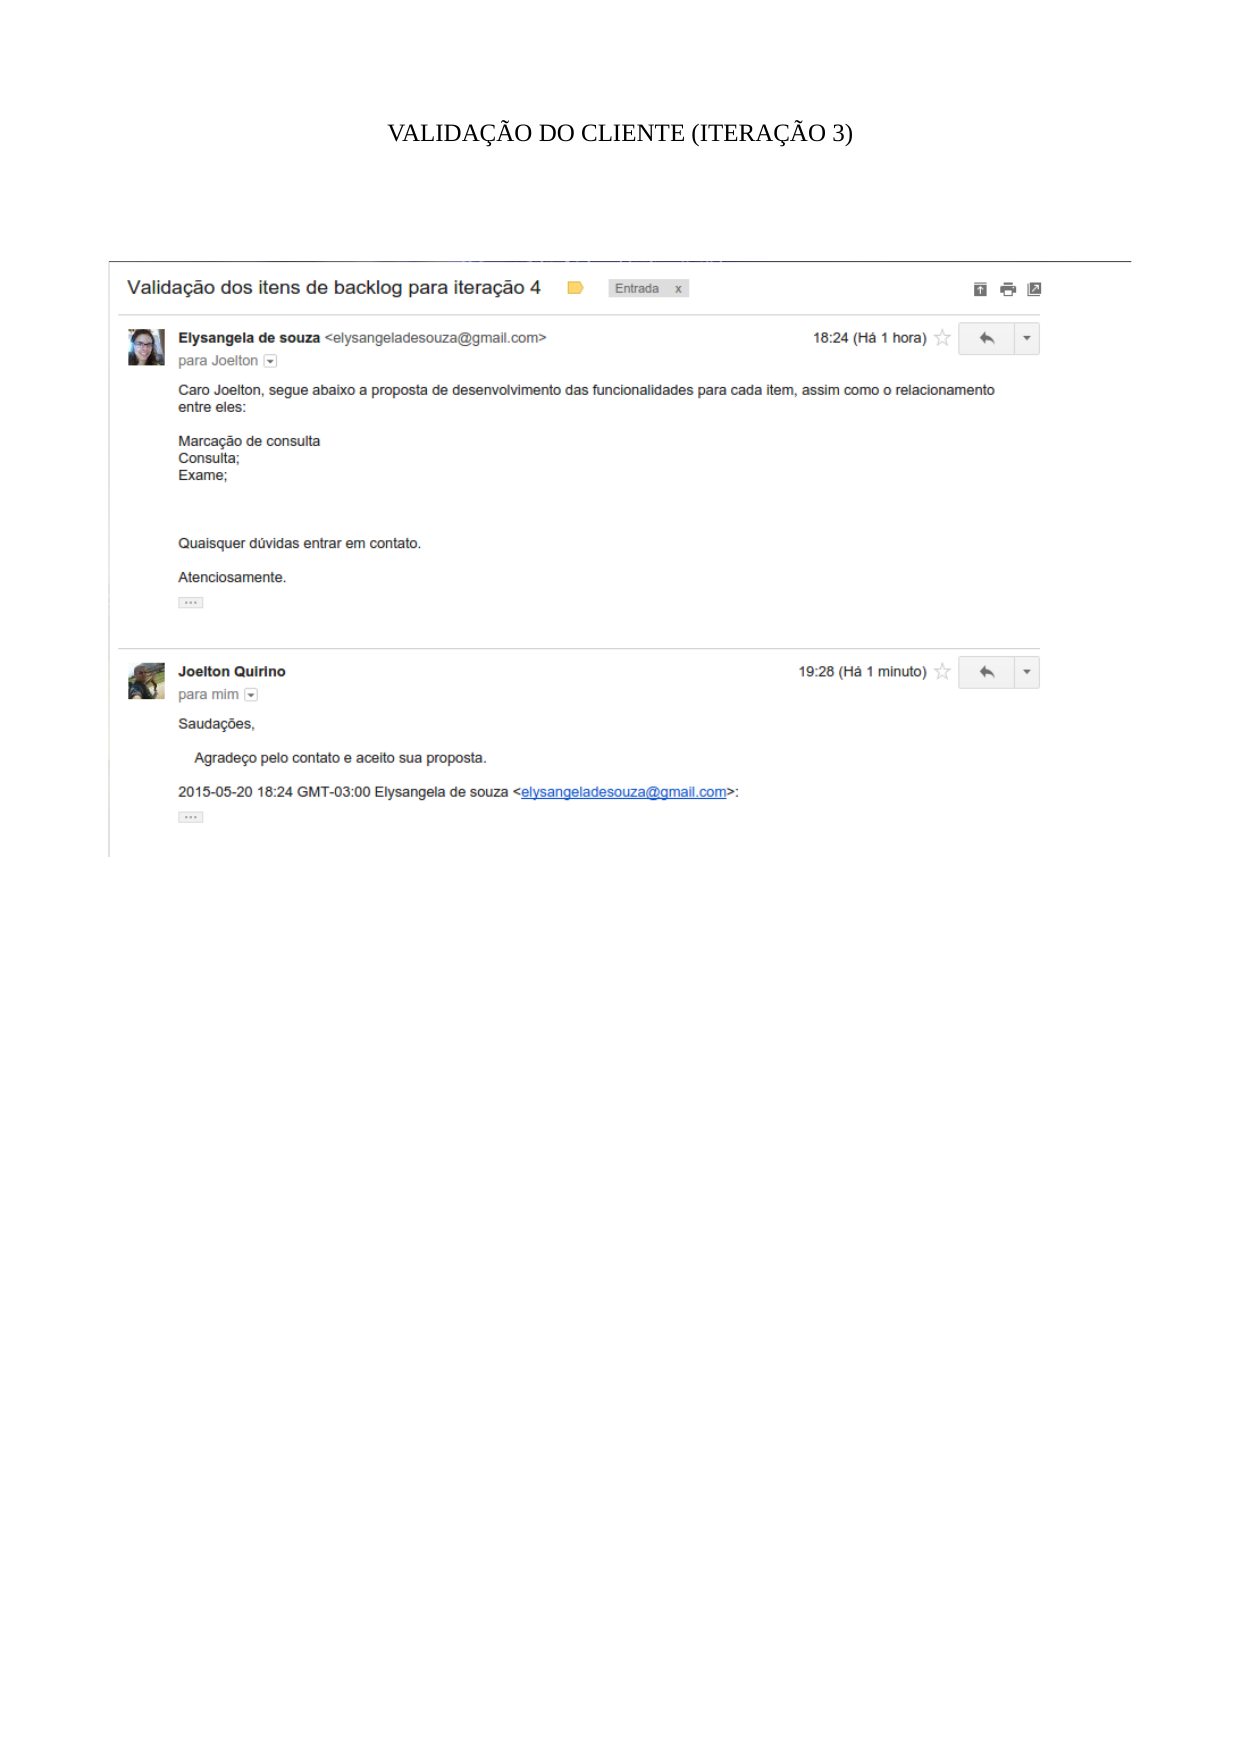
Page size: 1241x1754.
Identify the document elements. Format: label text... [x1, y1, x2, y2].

text VALIDAÇÃO DO CLIENTE (ITERAÇÃO 3) [118, 118, 1122, 147]
picture [108, 261, 1132, 857]
